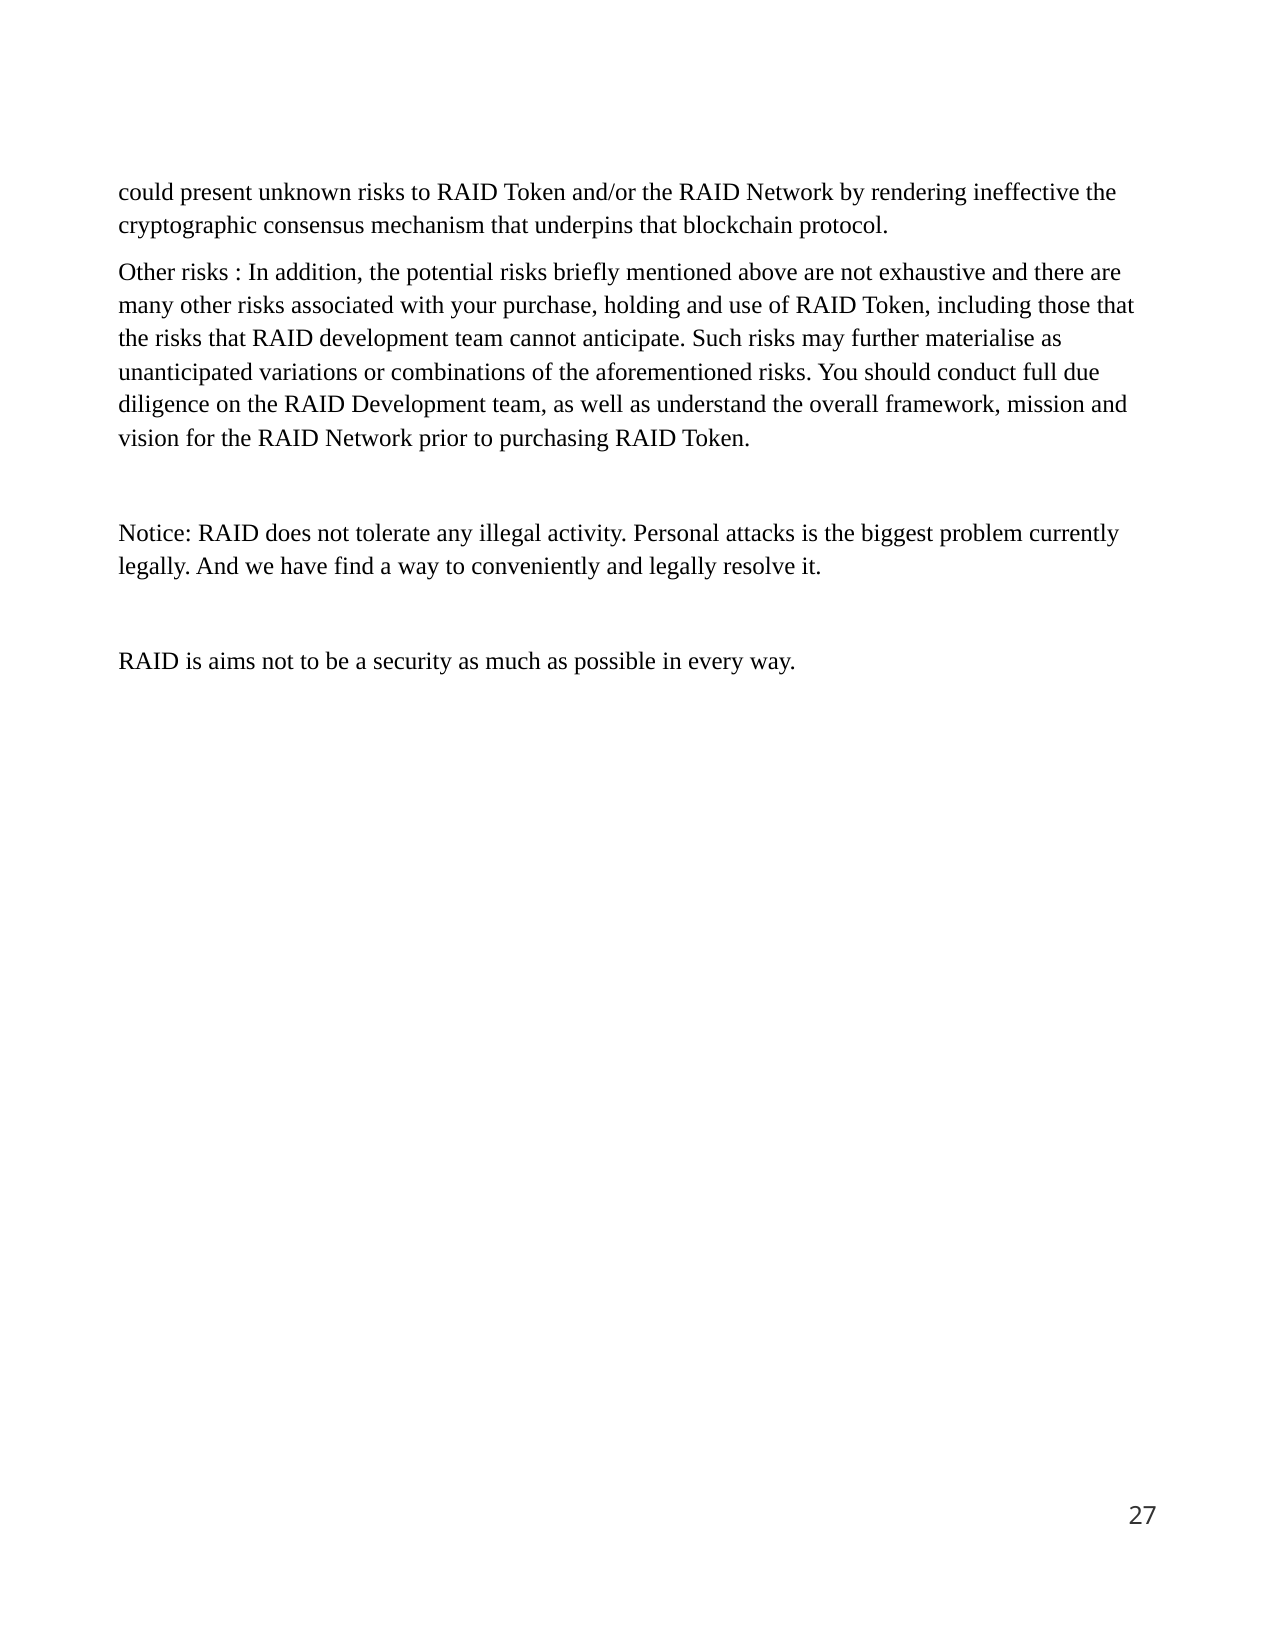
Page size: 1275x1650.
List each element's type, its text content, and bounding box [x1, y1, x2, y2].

text could present unknown risks to RAID Token and/or the RAID Network by rendering ineffective the cryptographic consensus mechanism that underpins that blockchain protocol. [118, 177, 1157, 239]
text Other risks : In addition, the potential risks briefly mentioned above are not exhaustive and there are many other risks associated with your purchase, holding and use of RAID Token, including those that the risks that RAID development team cannot anticipate. Such risks may further materialise as unanticipated variations or combinations of the aforementioned risks. You should conduct full due diligence on the RAID Development team, as well as understand the overall framework, mission and vision for the RAID Network prior to purchasing RAID Token. [118, 257, 1157, 451]
text RAID is aims not to be a security as much as possible in every way. [118, 646, 1157, 675]
text Notice: RAID does not tolerate any illegal activity. Personal attacks is the biggest problem currently legally. And we have find a way to conveniently and legally resolve it. [118, 518, 1157, 579]
